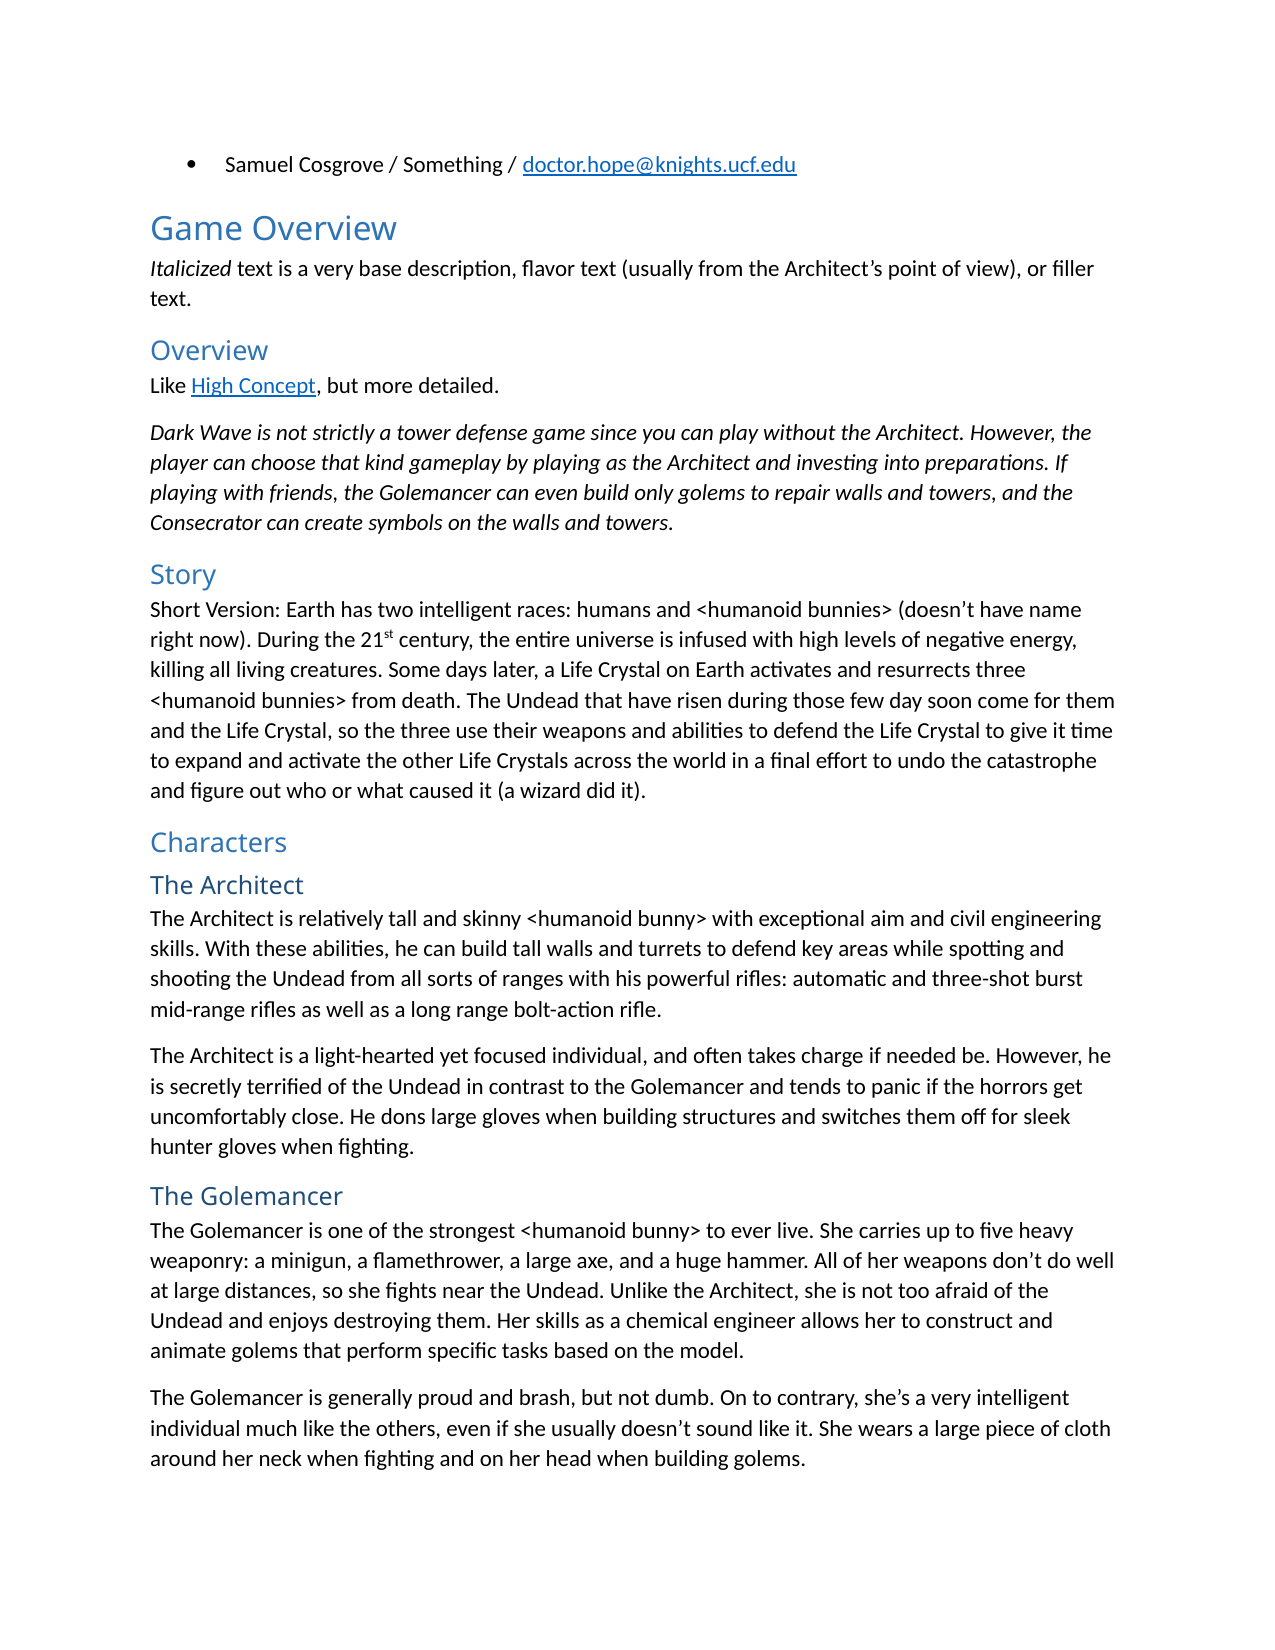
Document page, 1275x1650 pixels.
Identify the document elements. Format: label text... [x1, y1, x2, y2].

text The Golemancer is one of the strongest <humanoid bunny> to ever live. She carries up to five heavy weaponry: a minigun, a flamethrower, a large axe, and a huge hammer. All of her weapons don’t do well at large distances, so she fights near the Undead. Unlike the Architect, she is not too afraid of the Undead and enjoys destroying them. Her skills as a chemical engineer allows her to construct and animate golems that perform specific tasks based on the model. [150, 1216, 1125, 1365]
list Samuel Cosgrove / Something / doctor.hope@knights.ucf.edu [187, 150, 1125, 178]
text Short Version: Earth has two intelligent races: humans and <humanoid bunnies> (doesn’t have name right now). During the 21st century, the entire universe is infused with high levels of negative energy, killing all living creatures. Some days later, a Life Crystal on Earth activates and resurrects three <humanoid bunnies> from death. The Undead that have risen during those few day soon come for them and the Life Crystal, so the three use their weapons and abilities to defend the Life Crystal to give it time to expand and activate the other Life Crystals across the world in a final effort to undo the catastrophe and figure out who or what caused it (a wizard did it). [150, 595, 1125, 804]
subtitle Game Overview [150, 205, 1125, 251]
text The Architect is a light-hearted yet focused individual, and often takes charge if needed be. However, he is secretly terrified of the Undead in contrast to the Golemancer and tends to panic if the horrors get uncomfortably close. He dons large gloves when building structures and switches them off for sleek hunter gloves when fighting. [150, 1042, 1125, 1160]
subtitle Characters [150, 823, 1125, 860]
text Like High Concept, but more detailed. [150, 371, 1125, 399]
subtitle Overview [150, 331, 1125, 368]
subtitle Story [150, 555, 1125, 592]
text The Architect is relatively tall and skinny <humanoid bunny> with exceptional aim and civil engineering skills. With these abilities, he can build tall walls and turrets to defend key areas while spotting and shooting the Undead from all sorts of ranges with his powerful rifles: automatic and three-shot burst mid-range rifles as well as a long range bolt-action rifle. [150, 904, 1125, 1023]
subtitle The Golemancer [150, 1179, 1125, 1213]
text The Golemancer is generally proud and brash, but not dumb. On to contrary, she’s a very intelligent individual much like the others, even if she usually doesn’t sound like it. She wears a large piece of cloth around her neck when fighting and on her head when building golems. [150, 1383, 1125, 1472]
subtitle The Architect [150, 867, 1125, 901]
text Italicized text is a very base description, flavor text (usually from the Architect’s point of view), or filler text. [150, 254, 1125, 312]
text Dark Wave is not strictly a tower defense game since you can play without the Architect. However, the player can choose that kind gameplay by playing as the Architect and investing into preparations. If playing with friends, the Golemancer can even build only golems to repair walls and towers, and the Consecrator can create symbols on the walls and towers. [150, 418, 1125, 537]
